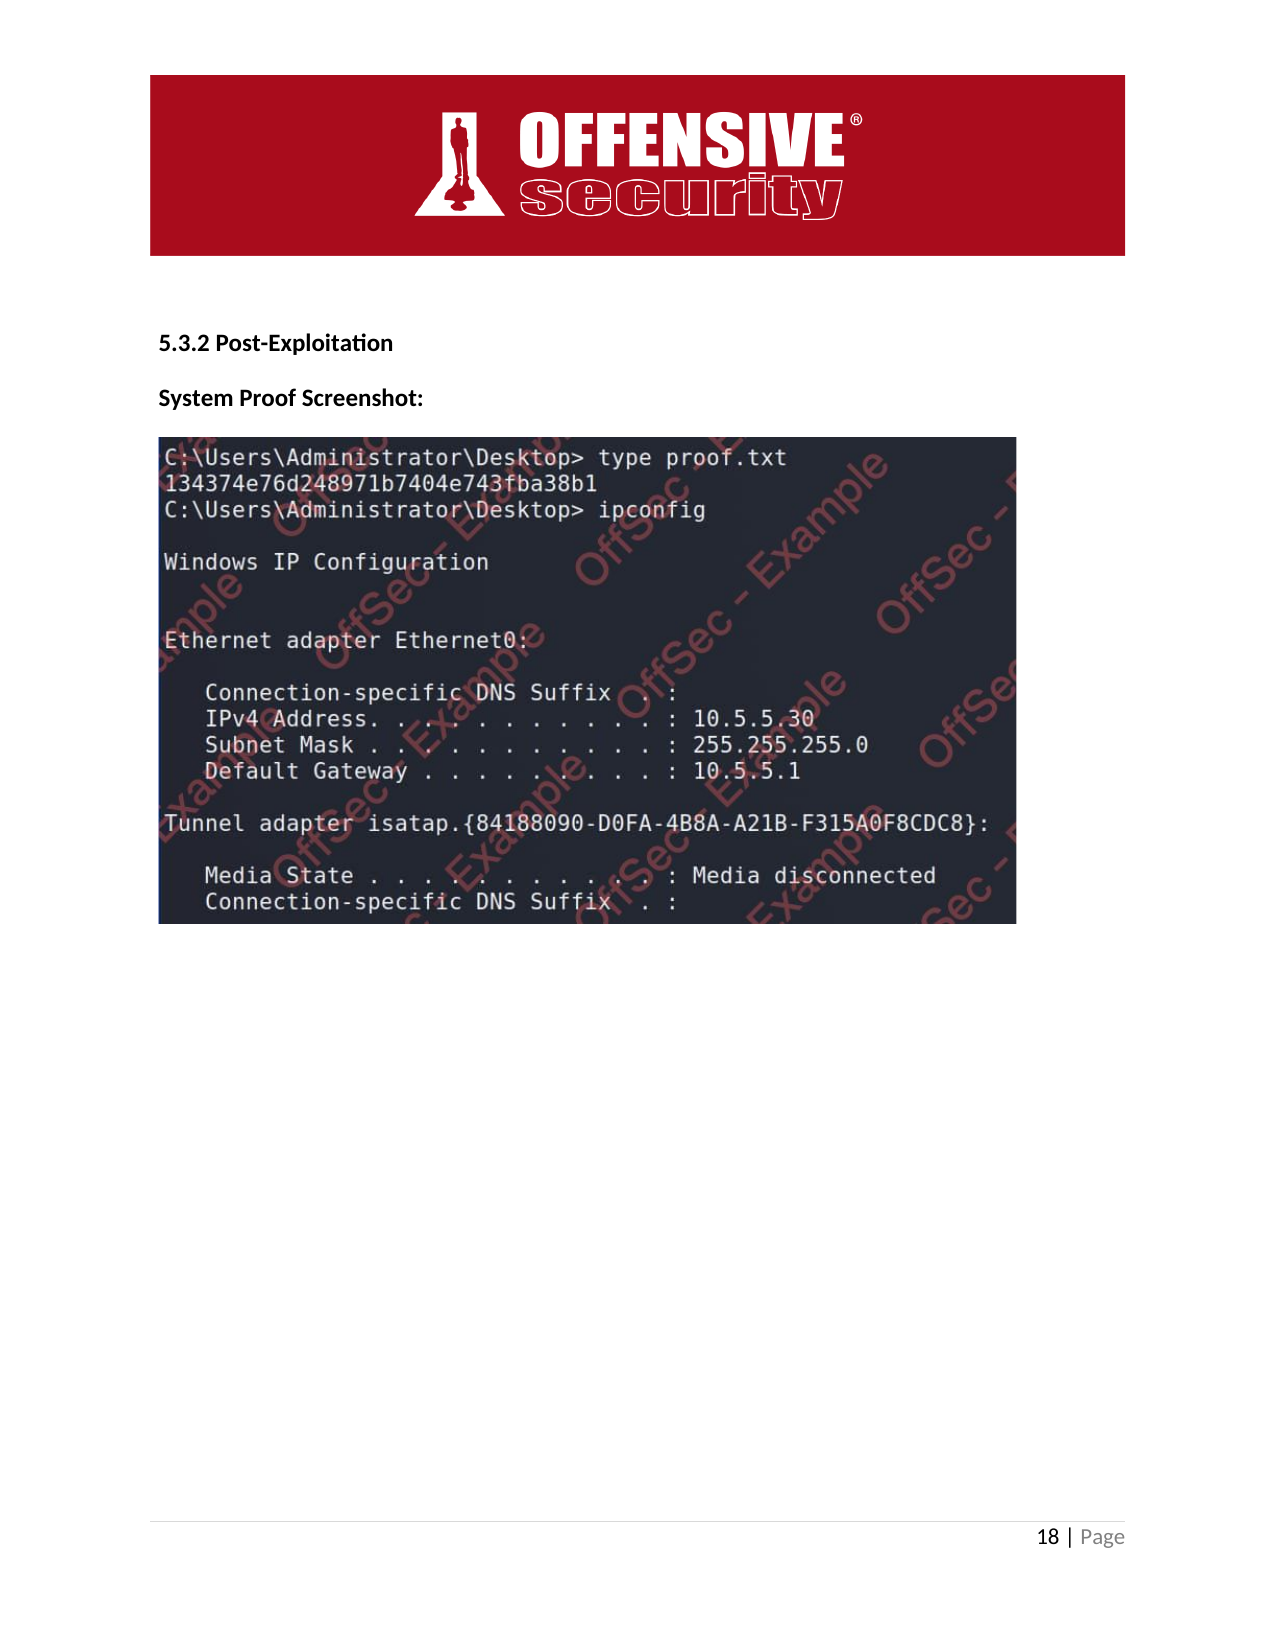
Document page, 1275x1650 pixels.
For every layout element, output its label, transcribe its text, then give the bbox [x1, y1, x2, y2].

picture [158, 437, 1017, 924]
picture [150, 75, 1125, 256]
table_cell 5.3.2 Post-Exploitation System Proof Screenshot: [151, 314, 1124, 932]
